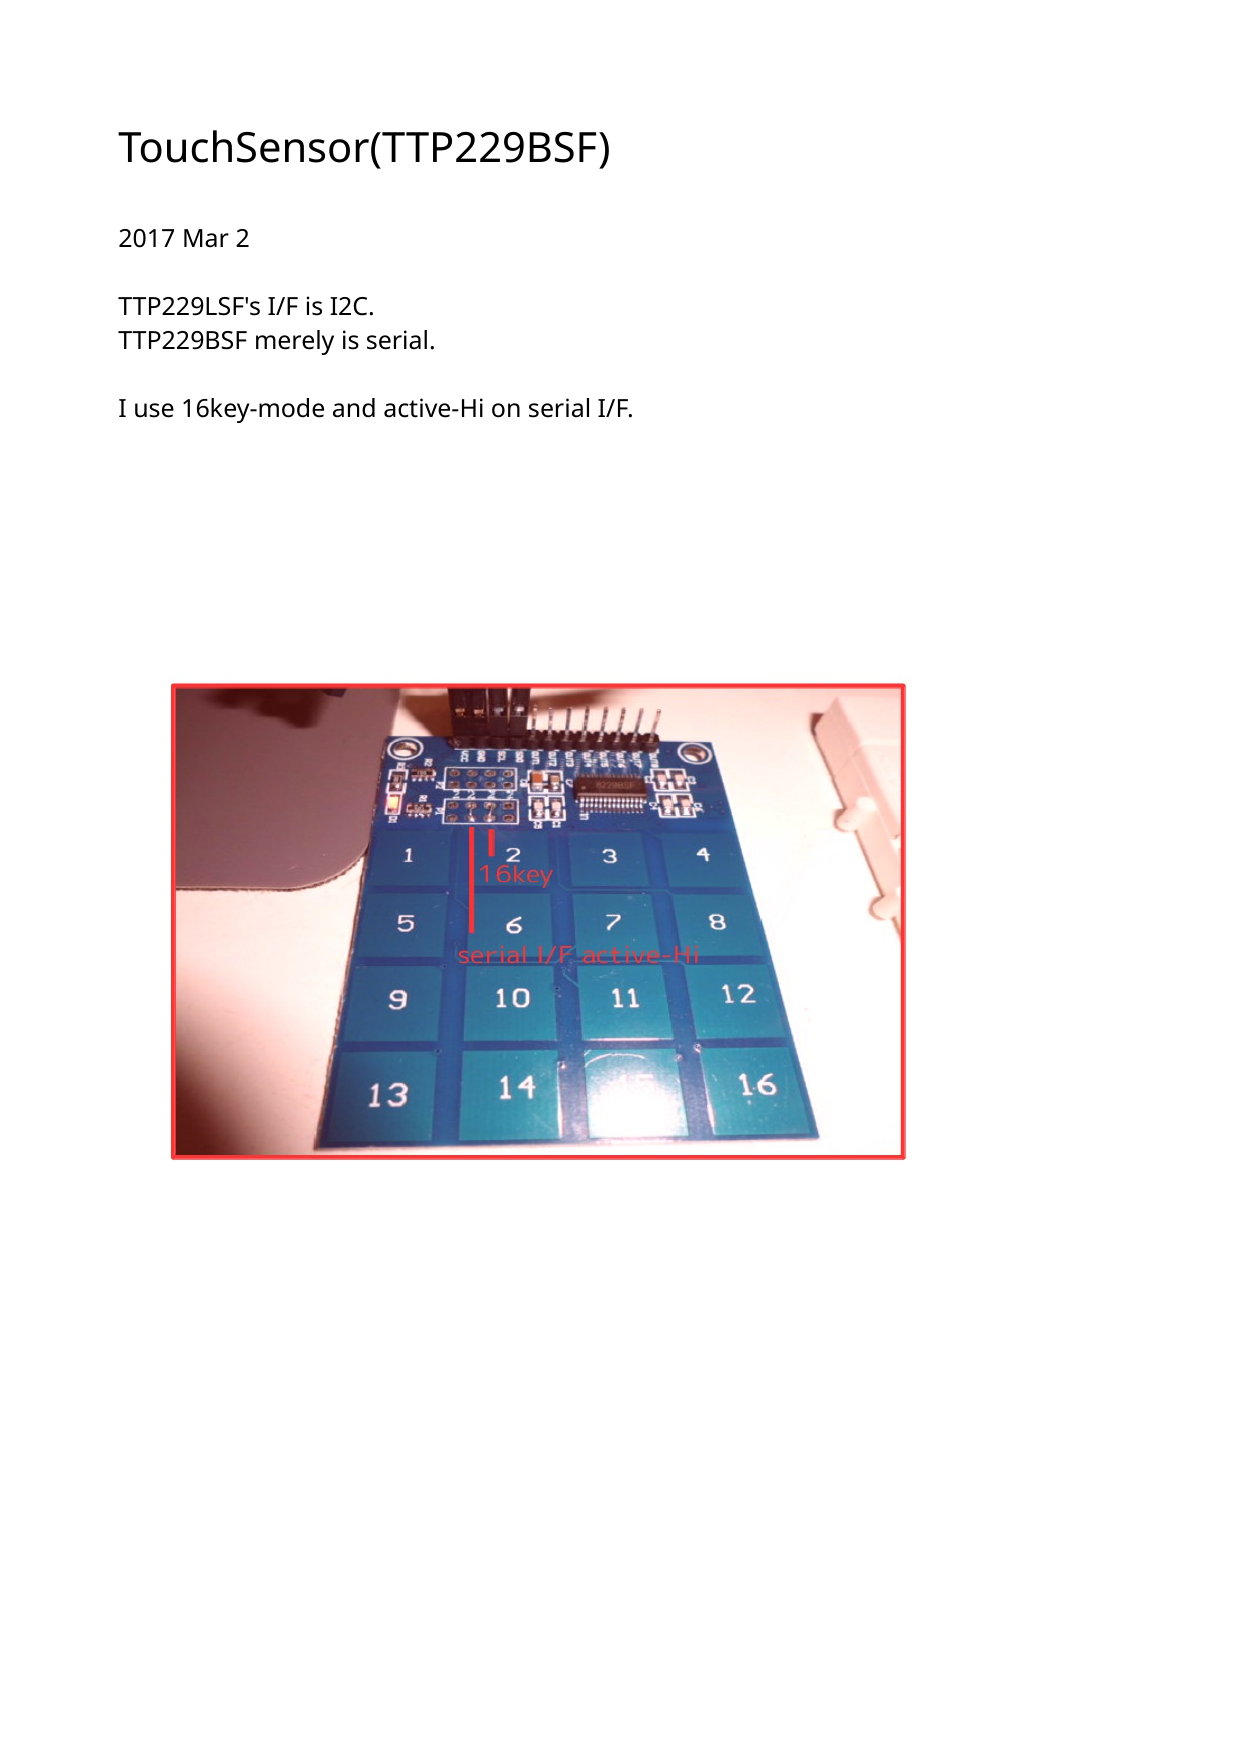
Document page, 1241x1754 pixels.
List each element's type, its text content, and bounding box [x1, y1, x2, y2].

picture [137, 437, 940, 1413]
text 2017 Mar 2 [118, 220, 1122, 254]
text TTP229BSF merely is serial. [118, 322, 1122, 357]
text TouchSensor(TTP229BSF) [118, 118, 1122, 175]
text TTP229LSF's I/F is I2C. [118, 288, 1122, 322]
text I use 16key-mode and active-Hi on serial I/F. [118, 391, 1122, 425]
